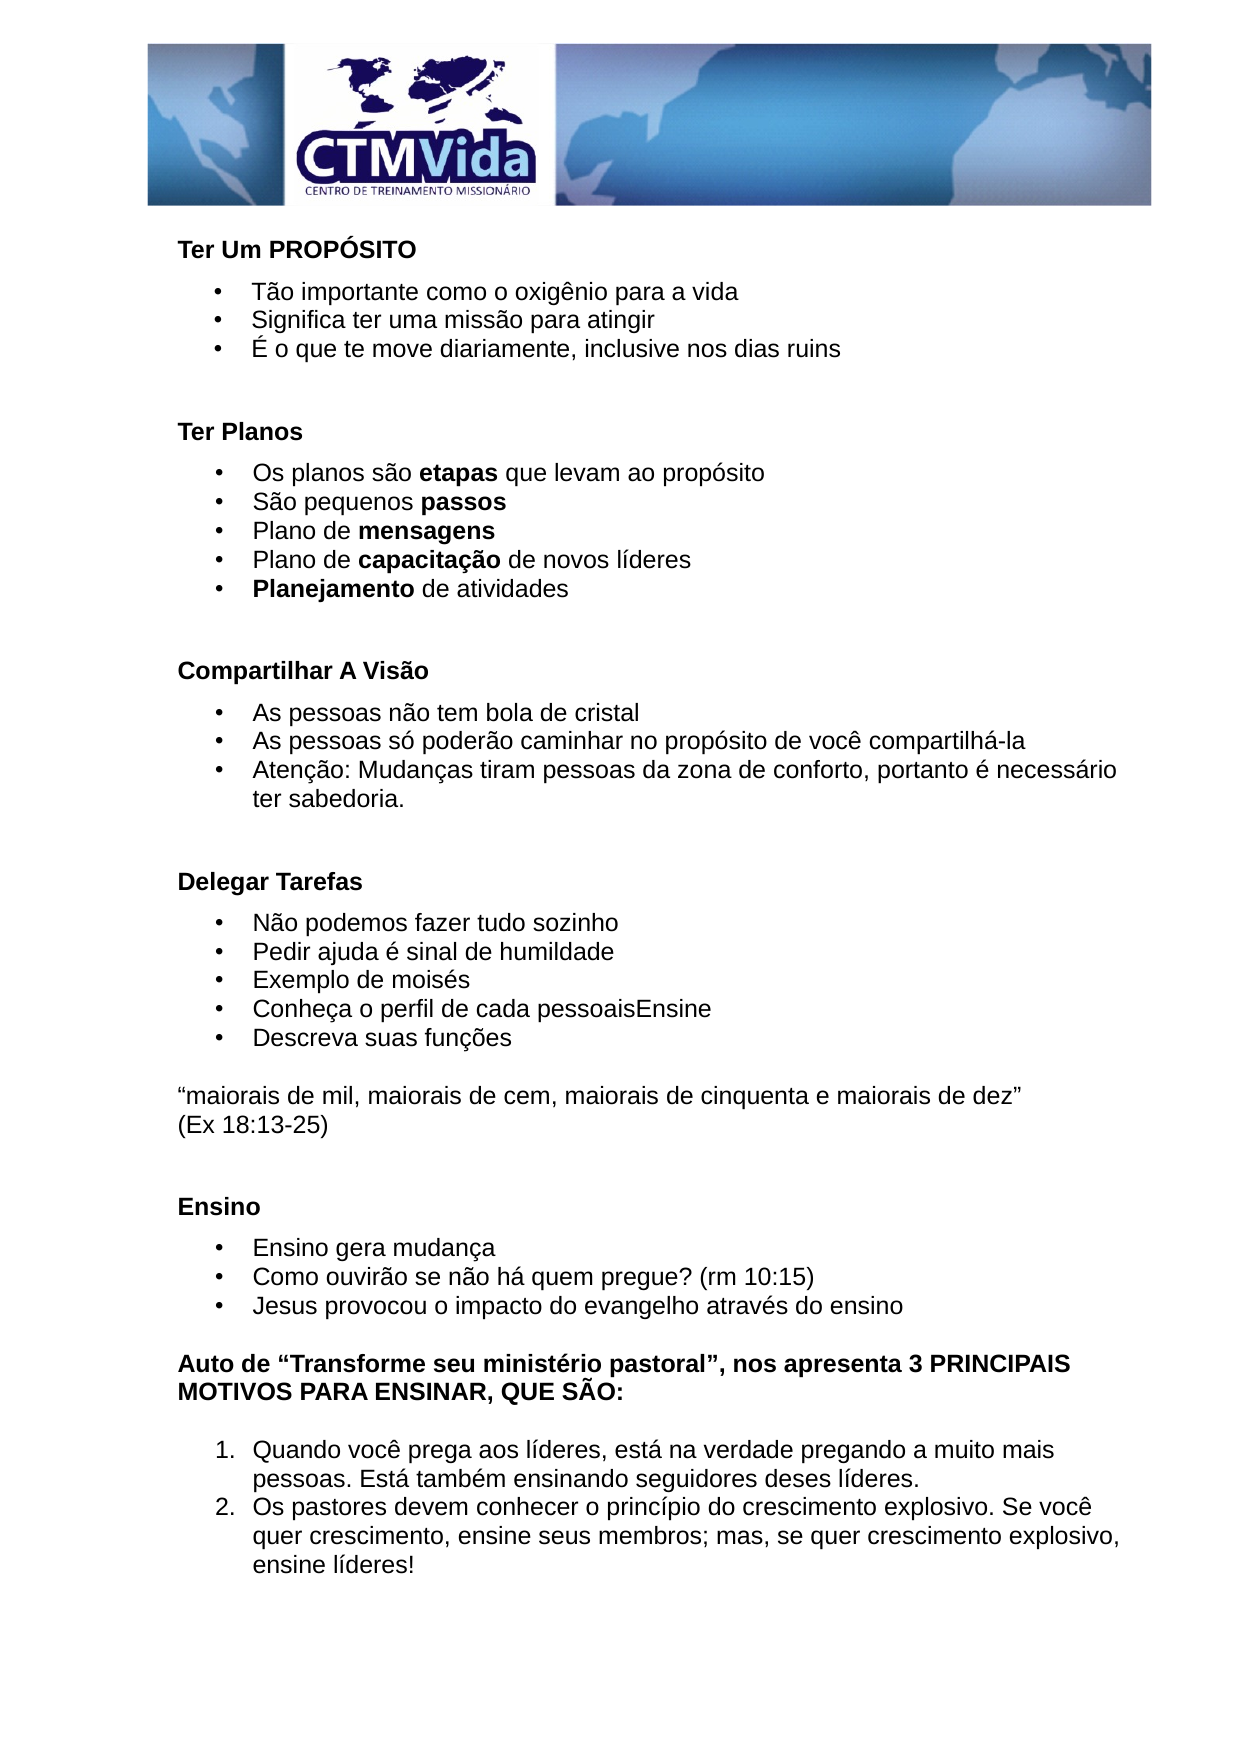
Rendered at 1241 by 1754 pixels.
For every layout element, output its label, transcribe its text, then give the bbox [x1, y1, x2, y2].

list Atenção: Mudanças tiram pessoas da zona de conforto, portanto é necessário ter sabedoria. [215, 755, 1122, 813]
list Plano de capacitação de novos líderes [215, 545, 1122, 574]
list Significa ter uma missão para atingir [213, 306, 1122, 334]
text “maiorais de mil, maiorais de cem, maiorais de cinquenta e maiorais de dez” [177, 1081, 1122, 1109]
list Como ouvirão se não há quem pregue? (rm 10:15) [215, 1262, 1122, 1291]
list As pessoas só poderão caminhar no propósito de você compartilhá-la [215, 726, 1122, 755]
subtitle Ter um PROPÓSITO [177, 235, 1122, 264]
list Descreva suas funções [215, 1023, 1122, 1052]
list São pequenos passos [215, 487, 1122, 516]
list Exemplo de moisés [215, 966, 1122, 994]
list Planejamento de atividades [215, 574, 1122, 602]
subtitle Compartilhar a visão [177, 656, 1122, 685]
subtitle Ter planos [177, 417, 1122, 446]
list Jesus provocou o impacto do evangelho através do ensino [215, 1291, 1122, 1320]
list Ensino gera mudança [215, 1233, 1122, 1262]
list Plano de mensagens [215, 516, 1122, 545]
list Não podemos fazer tudo sozinho [215, 908, 1122, 937]
subtitle Delegar tarefas [177, 867, 1122, 895]
list Os planos são etapas que levam ao propósito [215, 458, 1122, 487]
text (Ex 18:13-25) [177, 1109, 1122, 1138]
list Quando você prega aos líderes, está na verdade pregando a muito mais pessoas. Está também ensinando seguidores deses líderes. [215, 1435, 1122, 1492]
list Conheça o perfil de cada pessoaisEnsine [215, 994, 1122, 1023]
list Os pastores devem conhecer o princípio do crescimento explosivo. Se você quer crescimento, ensine seus membros; mas, se quer crescimento explosivo, ensine líderes! [215, 1492, 1122, 1579]
text Auto de “Transforme seu ministério pastoral”, nos apresenta 3 PRINCIPAIS MOTIVOS PARA ENSINAR, QUE SÃO: [177, 1349, 1122, 1406]
list Tão importante como o oxigênio para a vida [213, 277, 1122, 306]
list Pedir ajuda é sinal de humildade [215, 937, 1122, 966]
list As pessoas não tem bola de cristal [215, 697, 1122, 726]
list É o que te move diariamente, inclusive nos dias ruins [213, 334, 1122, 363]
subtitle Ensino [177, 1192, 1122, 1221]
picture [147, 43, 1152, 206]
